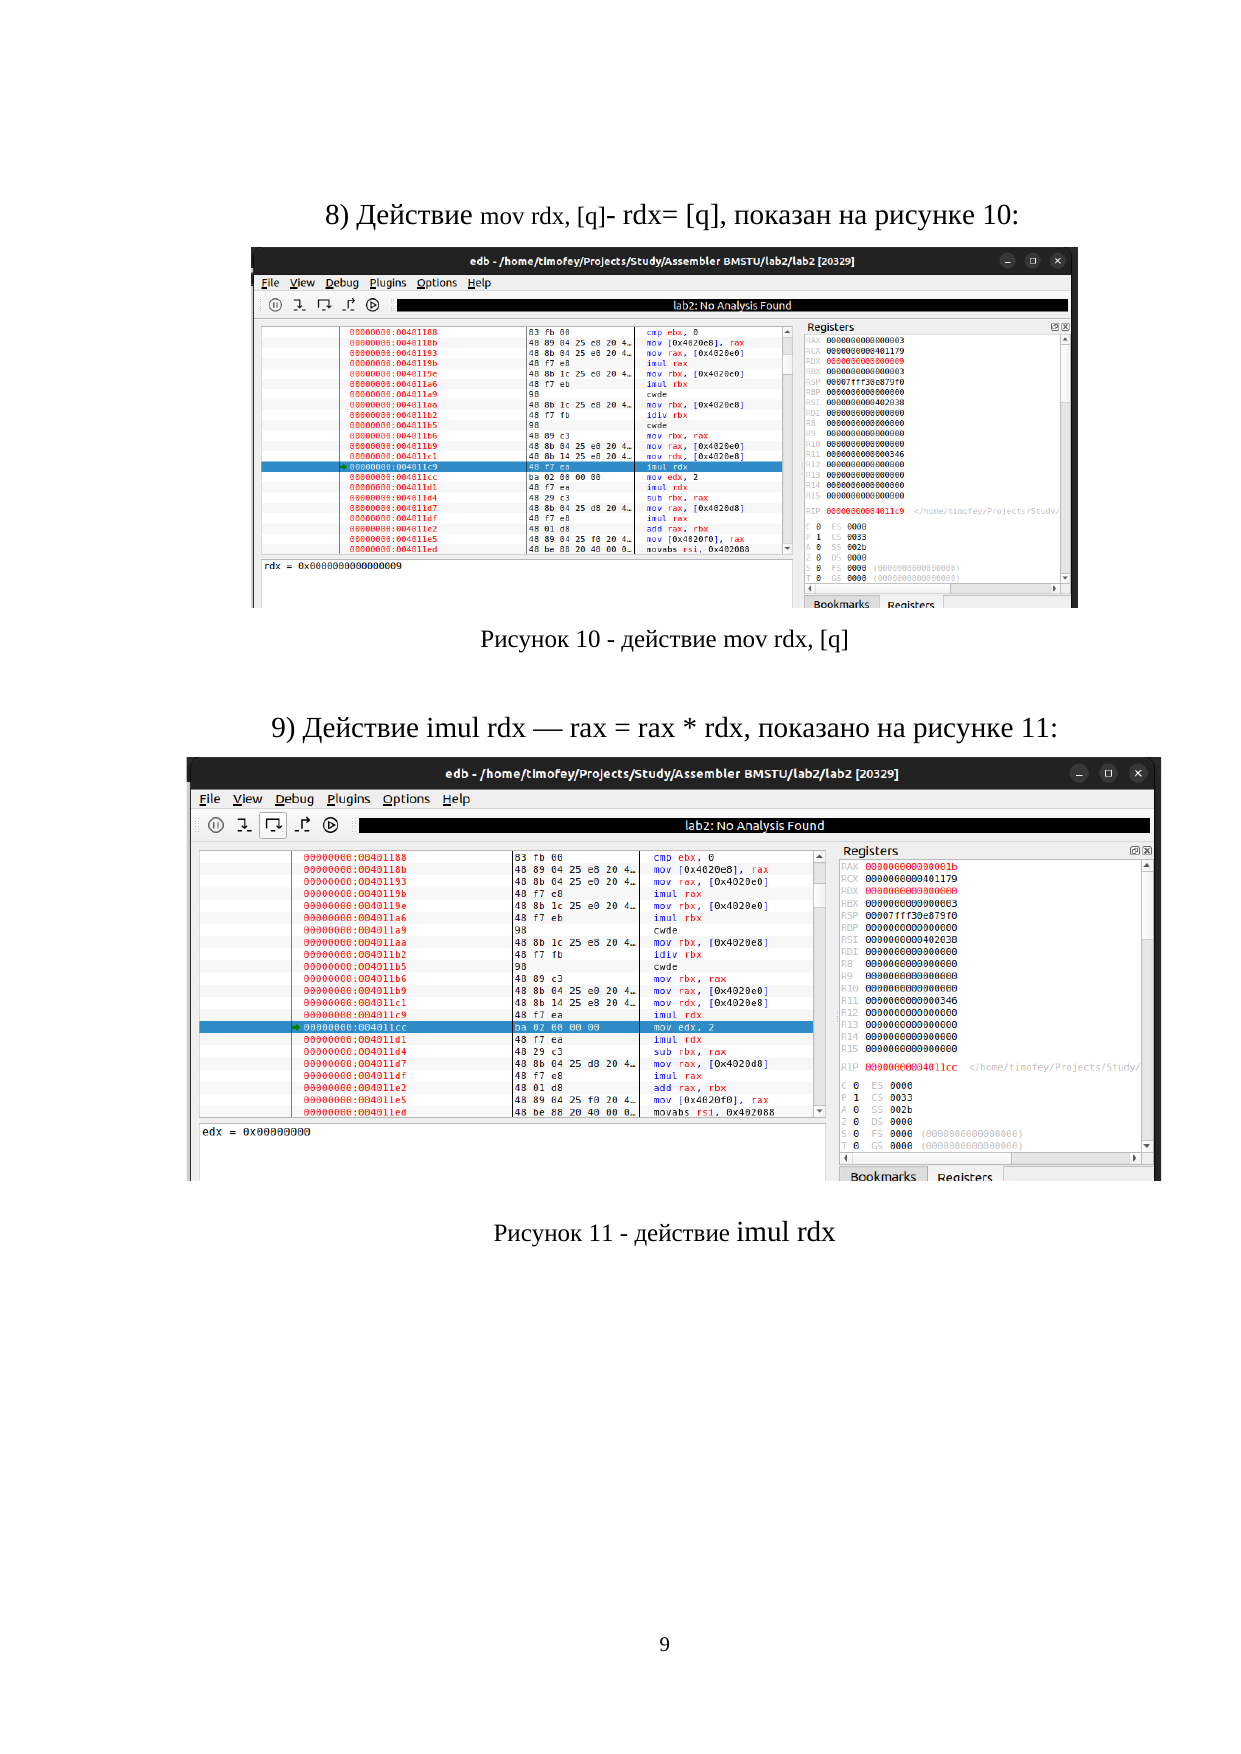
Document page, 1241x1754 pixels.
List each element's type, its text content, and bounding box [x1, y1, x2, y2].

text Рисунок 10 - действие mov rdx, [q] [177, 298, 1152, 653]
picture [186, 757, 1162, 1181]
text 9) Действие imul rdx — rax = rax * rdx, показано на рисунке 11: [177, 710, 1152, 744]
picture [251, 247, 1078, 608]
text Рисунок 11 - действие imul rdx [177, 761, 1152, 1248]
text 8) Действие mov rdx, [q]- rdx= [q], показан на рисунке 10: [325, 197, 1152, 231]
